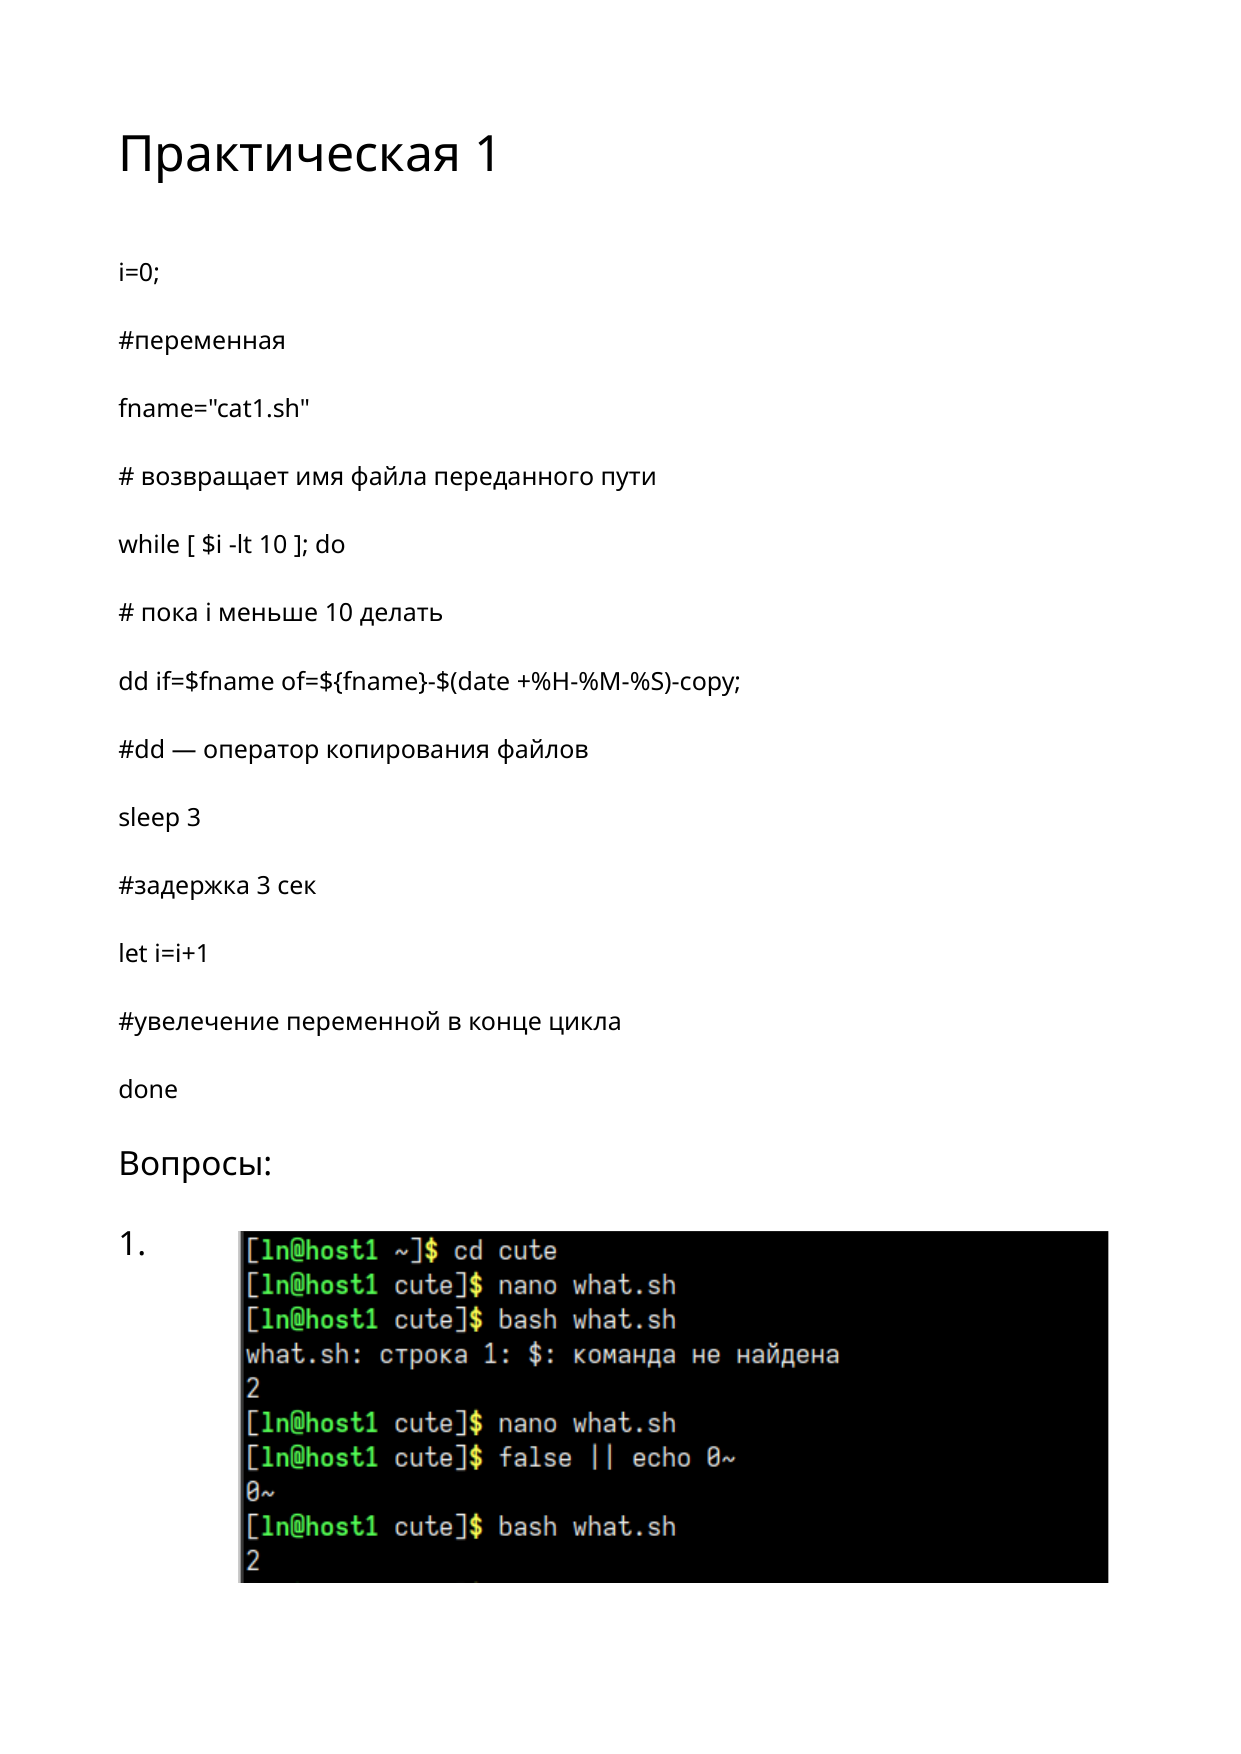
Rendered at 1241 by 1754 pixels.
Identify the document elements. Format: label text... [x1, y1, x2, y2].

text 1. [118, 1219, 1122, 1265]
text Практическая 1 [118, 118, 1122, 186]
text sleep 3 #задержка 3 сек [118, 799, 1122, 936]
text i=0; #переменная [118, 254, 1122, 391]
picture [238, 1231, 1109, 1583]
text fname="cat1.sh" # возвращает имя файла переданного пути [118, 391, 1122, 527]
text while [ $i -lt 10 ]; do # пока i меньше 10 делать [118, 527, 1122, 663]
text dd if=$fname of=${fname}-$(date +%H-%M-%S)-copy; #dd — оператор копирования файлов [118, 663, 1122, 799]
text done Вопросы: [118, 1072, 1122, 1219]
text let i=i+1 #увелечение переменной в конце цикла [118, 936, 1122, 1072]
